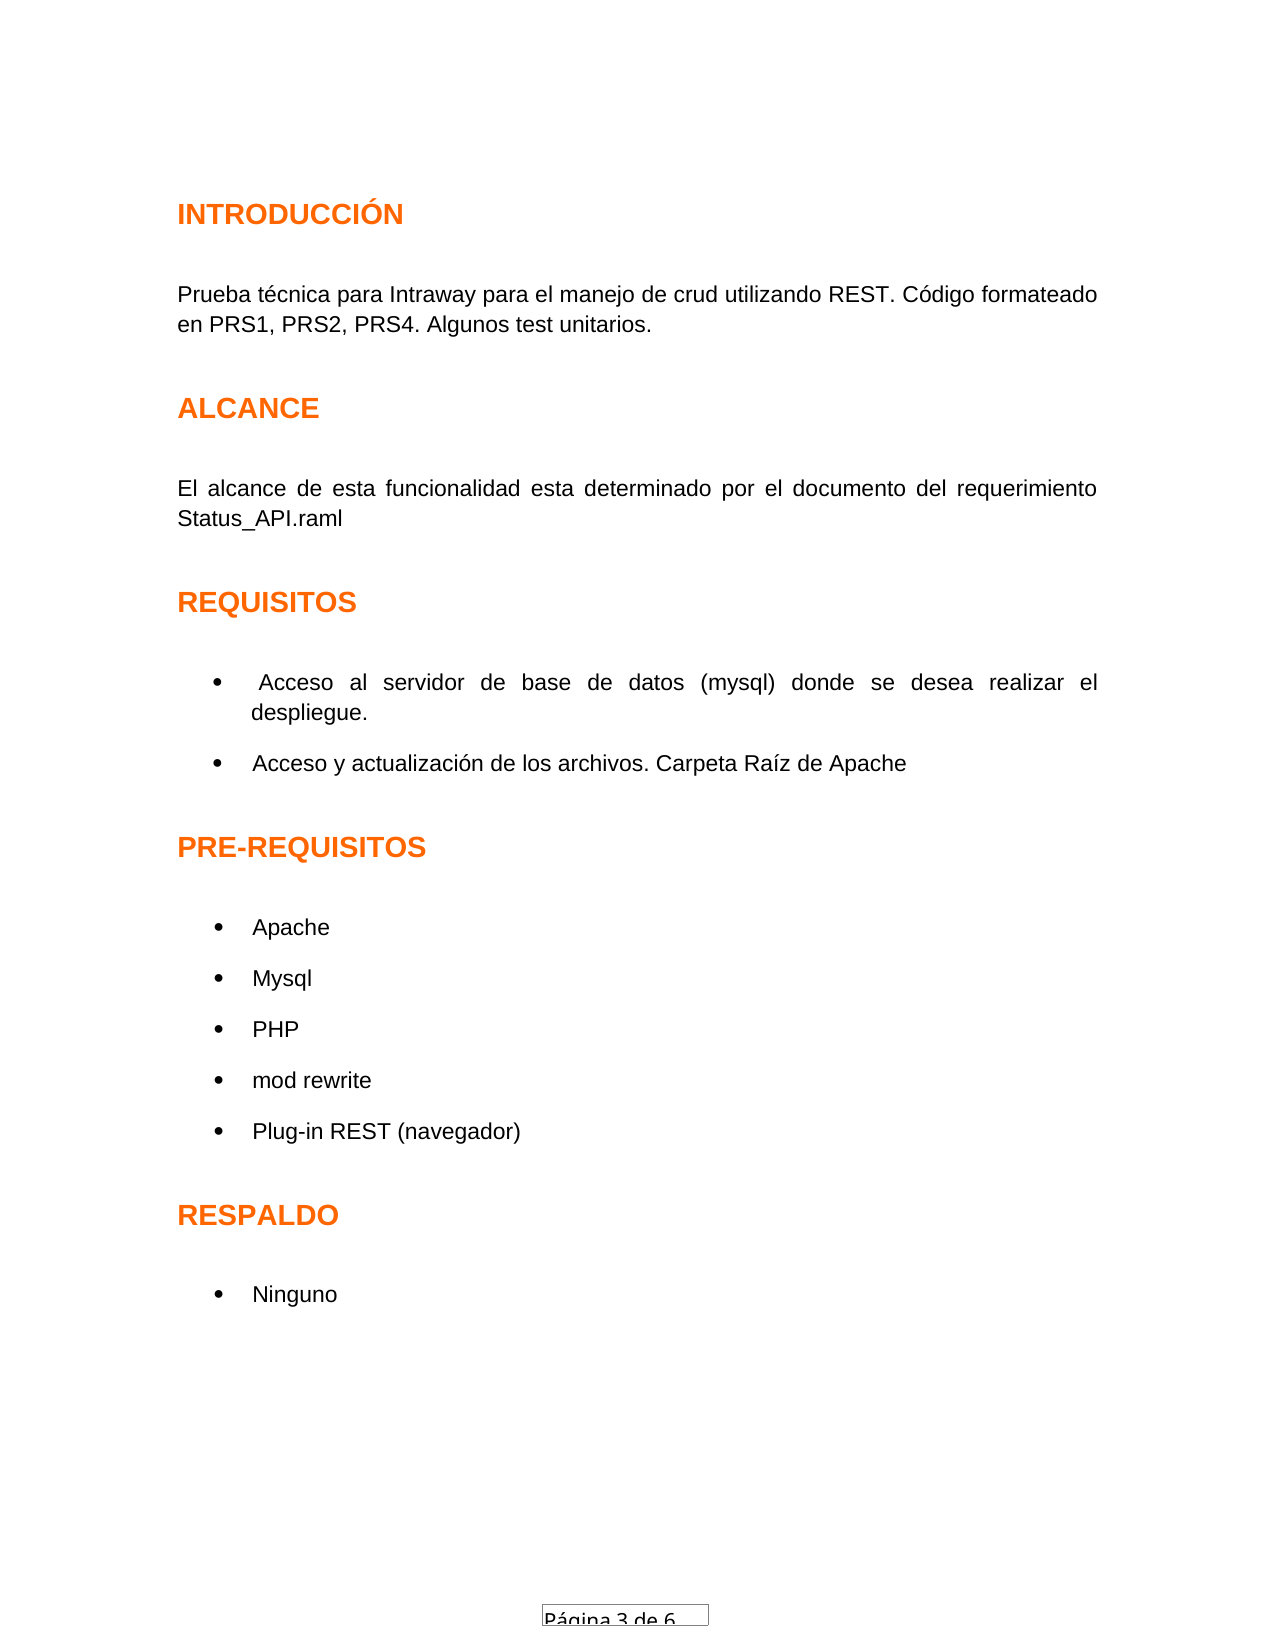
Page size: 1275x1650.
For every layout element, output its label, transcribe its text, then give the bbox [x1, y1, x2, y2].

list Acceso al servidor de base de datos (mysql) donde se desea realizar el despliegue. [213, 668, 1098, 725]
subtitle Pre-requisitos [177, 830, 1098, 863]
list Ninguno [214, 1281, 1098, 1308]
subtitle ALCANCE [177, 391, 1098, 424]
text El alcance de esta funcionalidad esta determinado por el documento del requerimiento Status_API.raml [177, 474, 1098, 531]
subtitle Requisitos [177, 585, 1098, 618]
subtitle RESPALDO [177, 1198, 1098, 1231]
list Acceso y actualización de los archivos. Carpeta Raíz de Apache [213, 750, 1098, 776]
text Prueba técnica para Intraway para el manejo de crud utilizando REST. Código formateado en PRS1, PRS2, PRS4. Algunos test unitarios. [177, 281, 1098, 337]
list mod rewrite [214, 1067, 1098, 1093]
list PHP [214, 1016, 1098, 1042]
list Mysql [214, 964, 1098, 991]
list Plug-in REST (navegador) [214, 1118, 1098, 1144]
subtitle introducción [177, 197, 1098, 231]
list Apache [214, 913, 1098, 940]
